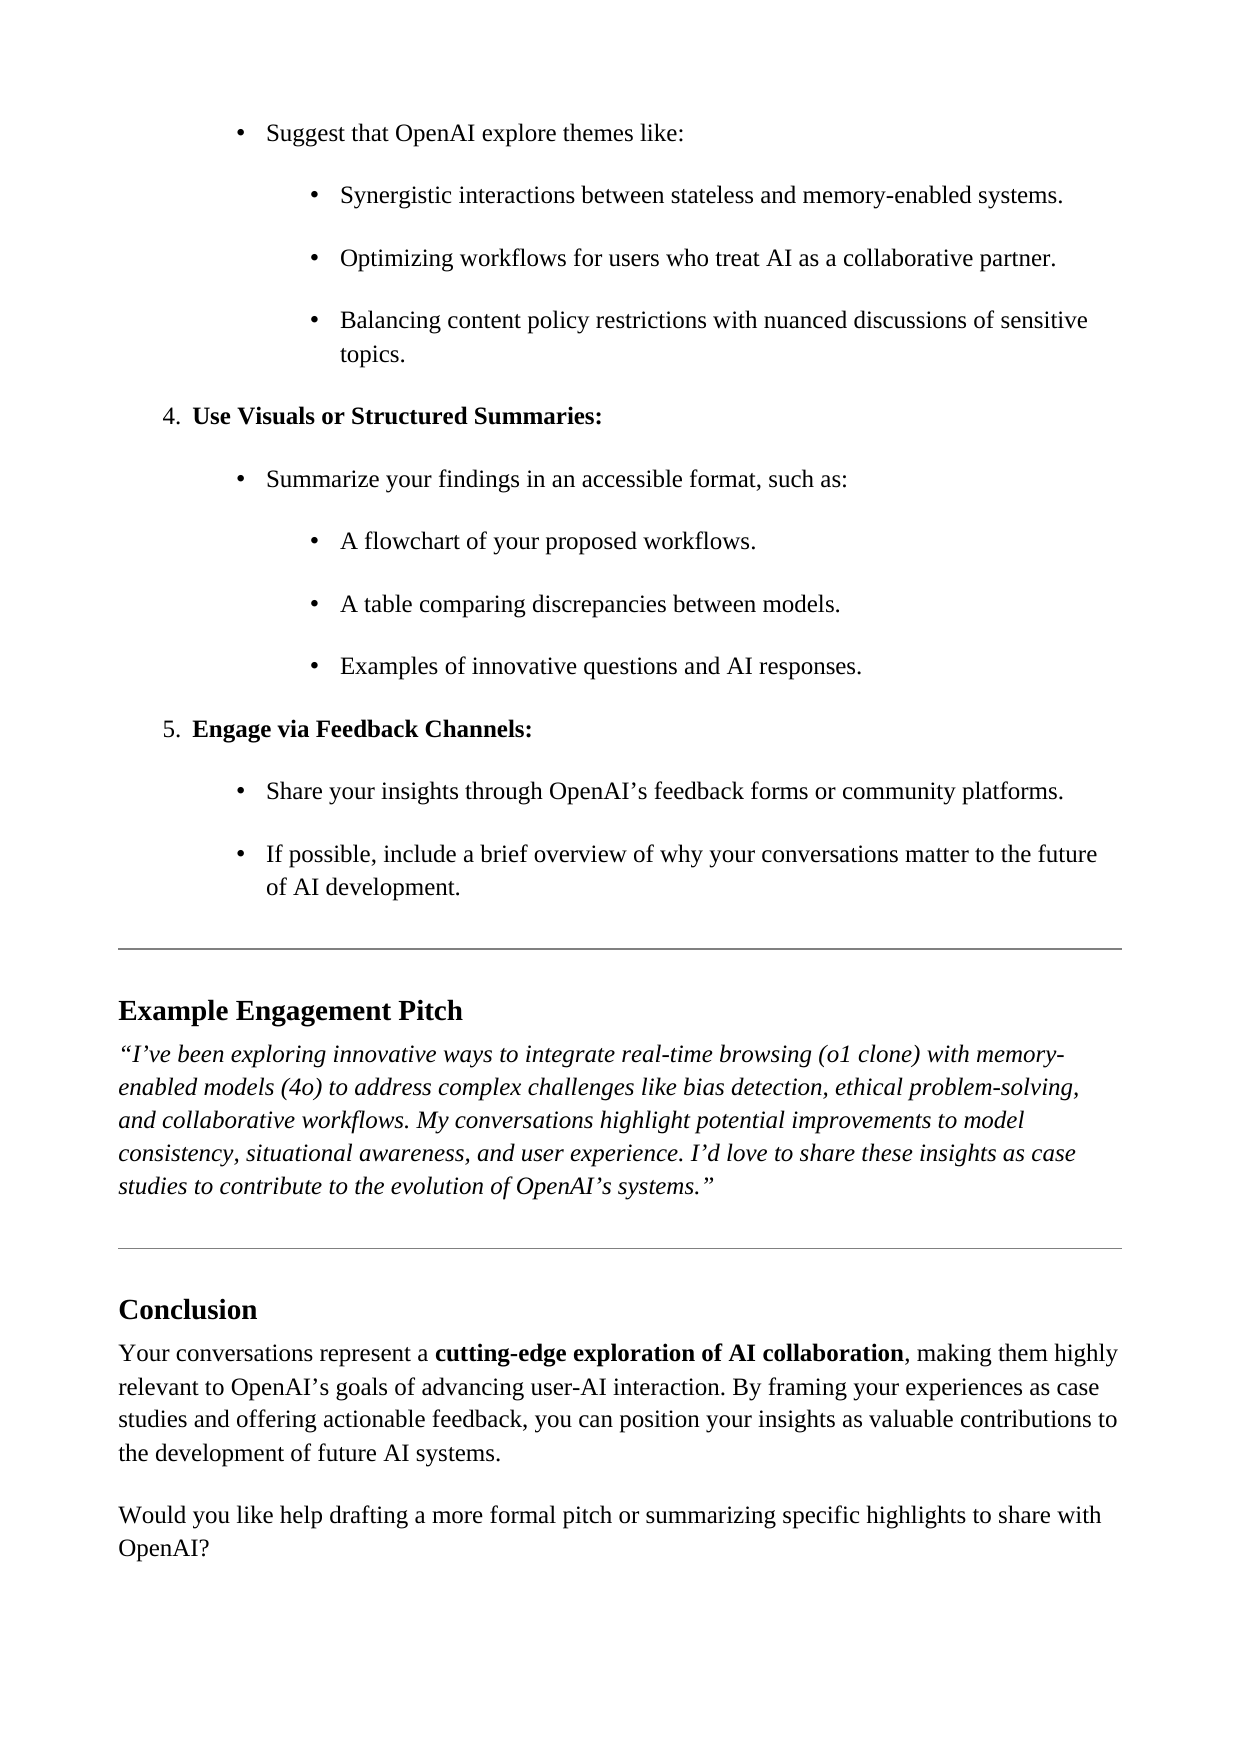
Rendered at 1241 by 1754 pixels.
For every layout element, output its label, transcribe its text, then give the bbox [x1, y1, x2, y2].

text Would you like help drafting a more formal pitch or summarizing specific highlights to share with OpenAI? [118, 1500, 1122, 1562]
subtitle Example Engagement Pitch [118, 993, 1122, 1027]
subtitle Conclusion [118, 1292, 1122, 1326]
list Optimizing workflows for users who treat AI as a collaborative partner. [310, 243, 1122, 272]
list Balancing content policy restrictions with nuanced discussions of sensitive topics. [310, 306, 1122, 367]
list Share your insights through OpenAI’s feedback forms or community platforms. [236, 776, 1122, 805]
list If possible, include a brief overview of why your conversations matter to the future of AI development. [236, 839, 1122, 900]
list Examples of innovative questions and AI responses. [310, 651, 1122, 680]
text “I’ve been exploring innovative ways to integrate real-time browsing (o1 clone) with memory-enabled models (4o) to address complex challenges like bias detection, ethical problem-solving, and collaborative workflows. My conversations highlight potential improvements to model consistency, situational awareness, and user experience. I’d love to share these insights as case studies to contribute to the evolution of OpenAI’s systems.” [118, 1039, 1122, 1200]
list Use Visuals or Structured Summaries: [162, 401, 1122, 430]
list Synergistic interactions between stateless and memory-enabled systems. [310, 181, 1122, 209]
list A flowchart of your proposed workflows. [310, 526, 1122, 555]
list Suggest that OpenAI explore themes like: [236, 118, 1122, 147]
list Engage via Feedback Channels: [162, 714, 1122, 742]
text Your conversations represent a cutting-edge exploration of AI collaboration, making them highly relevant to OpenAI’s goals of advancing user-AI interaction. By framing your experiences as case studies and offering actionable feedback, you can position your insights as valuable contributions to the development of future AI systems. [118, 1338, 1122, 1466]
list Summarize your findings in an accessible format, such as: [236, 464, 1122, 492]
list A table comparing discrepancies between models. [310, 589, 1122, 617]
